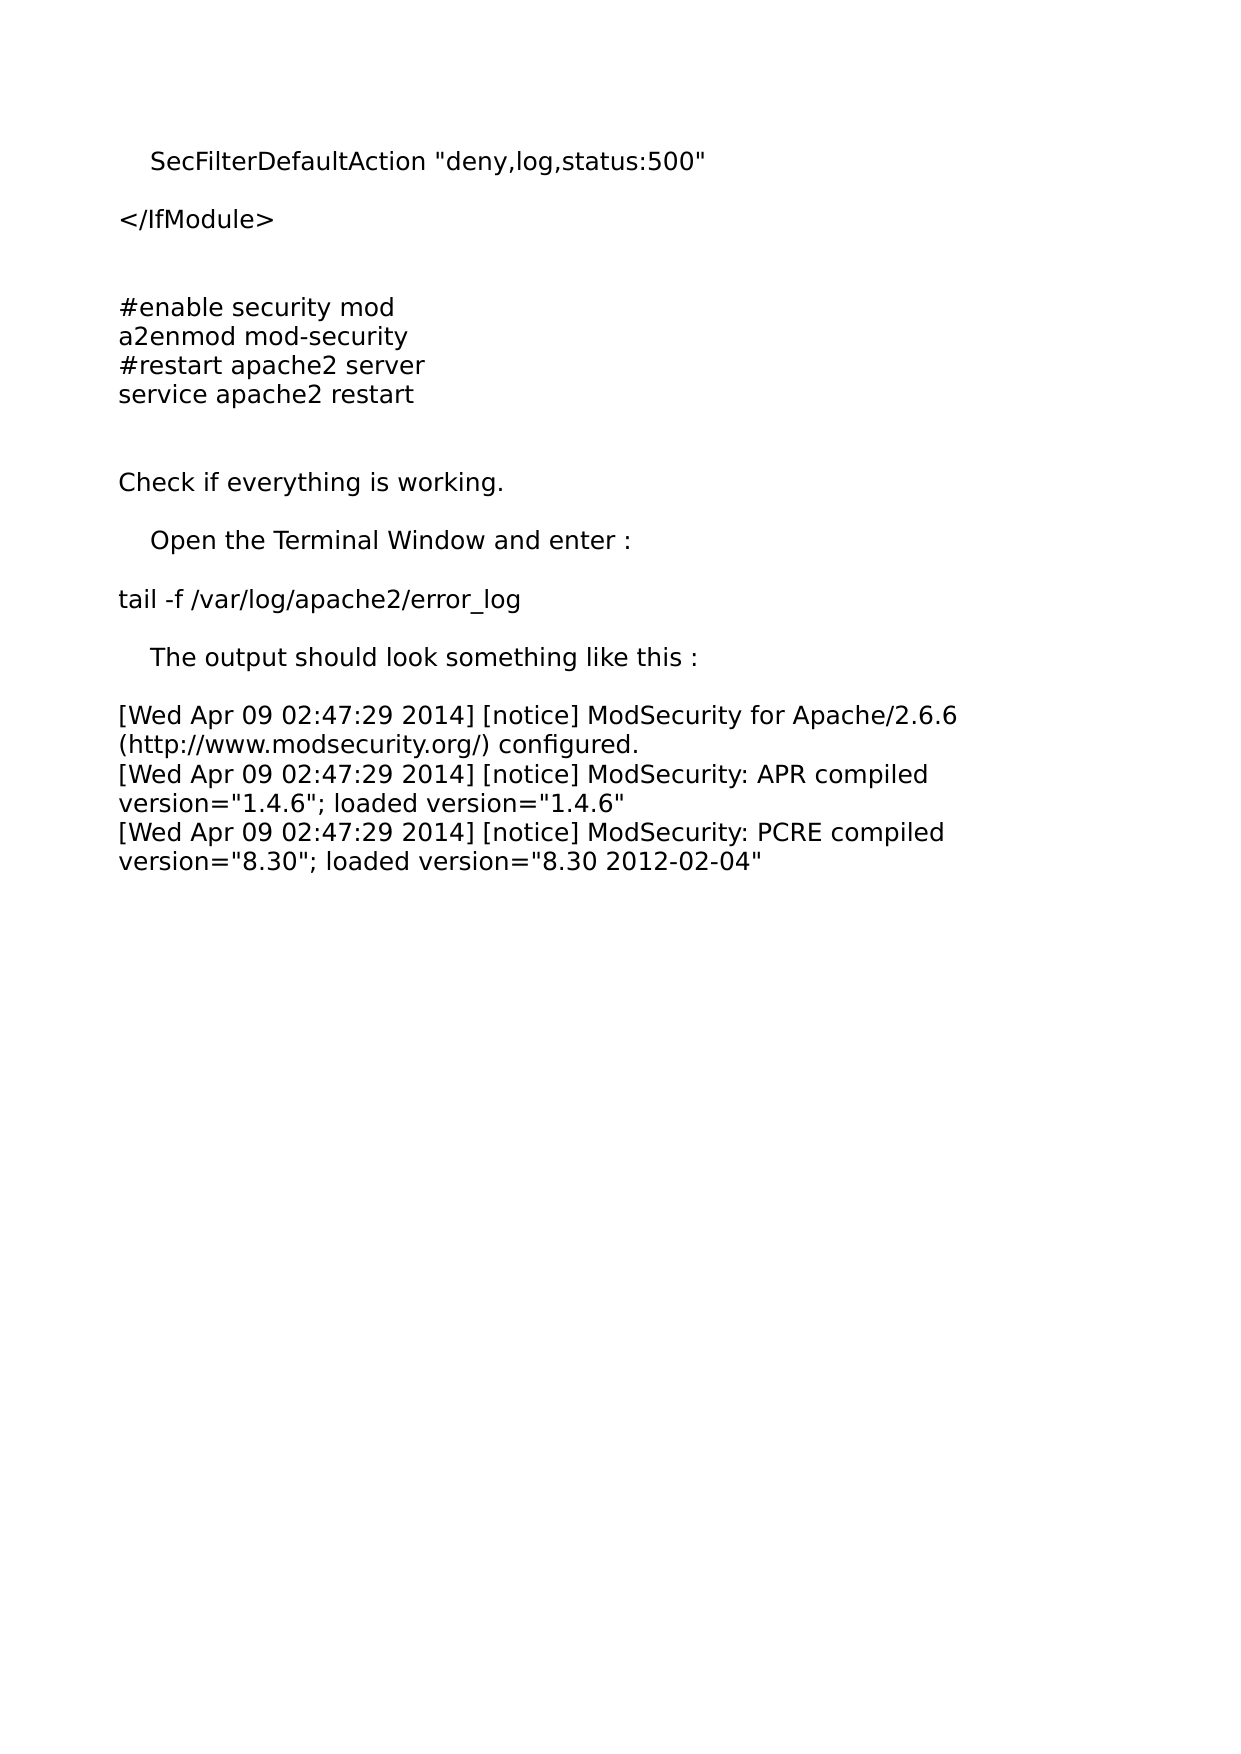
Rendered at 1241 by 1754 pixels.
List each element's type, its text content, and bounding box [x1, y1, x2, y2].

text Check if everything is working. [118, 468, 1122, 497]
text Open the Terminal Window and enter : [118, 526, 1122, 556]
text SecFilterDefaultAction "deny,log,status:500" [118, 147, 1122, 176]
text </IfModule> [118, 206, 1122, 235]
text a2enmod mod-security [118, 322, 1122, 351]
text #enable security mod [118, 293, 1122, 322]
text tail -f /var/log/apache2/error_log [118, 585, 1122, 614]
text #restart apache2 server [118, 351, 1122, 381]
text [Wed Apr 09 02:47:29 2014] [notice] ModSecurity: PCRE compiled version="8.30"; loaded version="8.30 2012-02-04" [118, 818, 1122, 876]
text [Wed Apr 09 02:47:29 2014] [notice] ModSecurity for Apache/2.6.6 (http://www.modsecurity.org/) configured. [118, 701, 1122, 760]
text [Wed Apr 09 02:47:29 2014] [notice] ModSecurity: APR compiled version="1.4.6"; loaded version="1.4.6" [118, 760, 1122, 818]
text service apache2 restart [118, 381, 1122, 410]
text The output should look something like this : [118, 643, 1122, 672]
